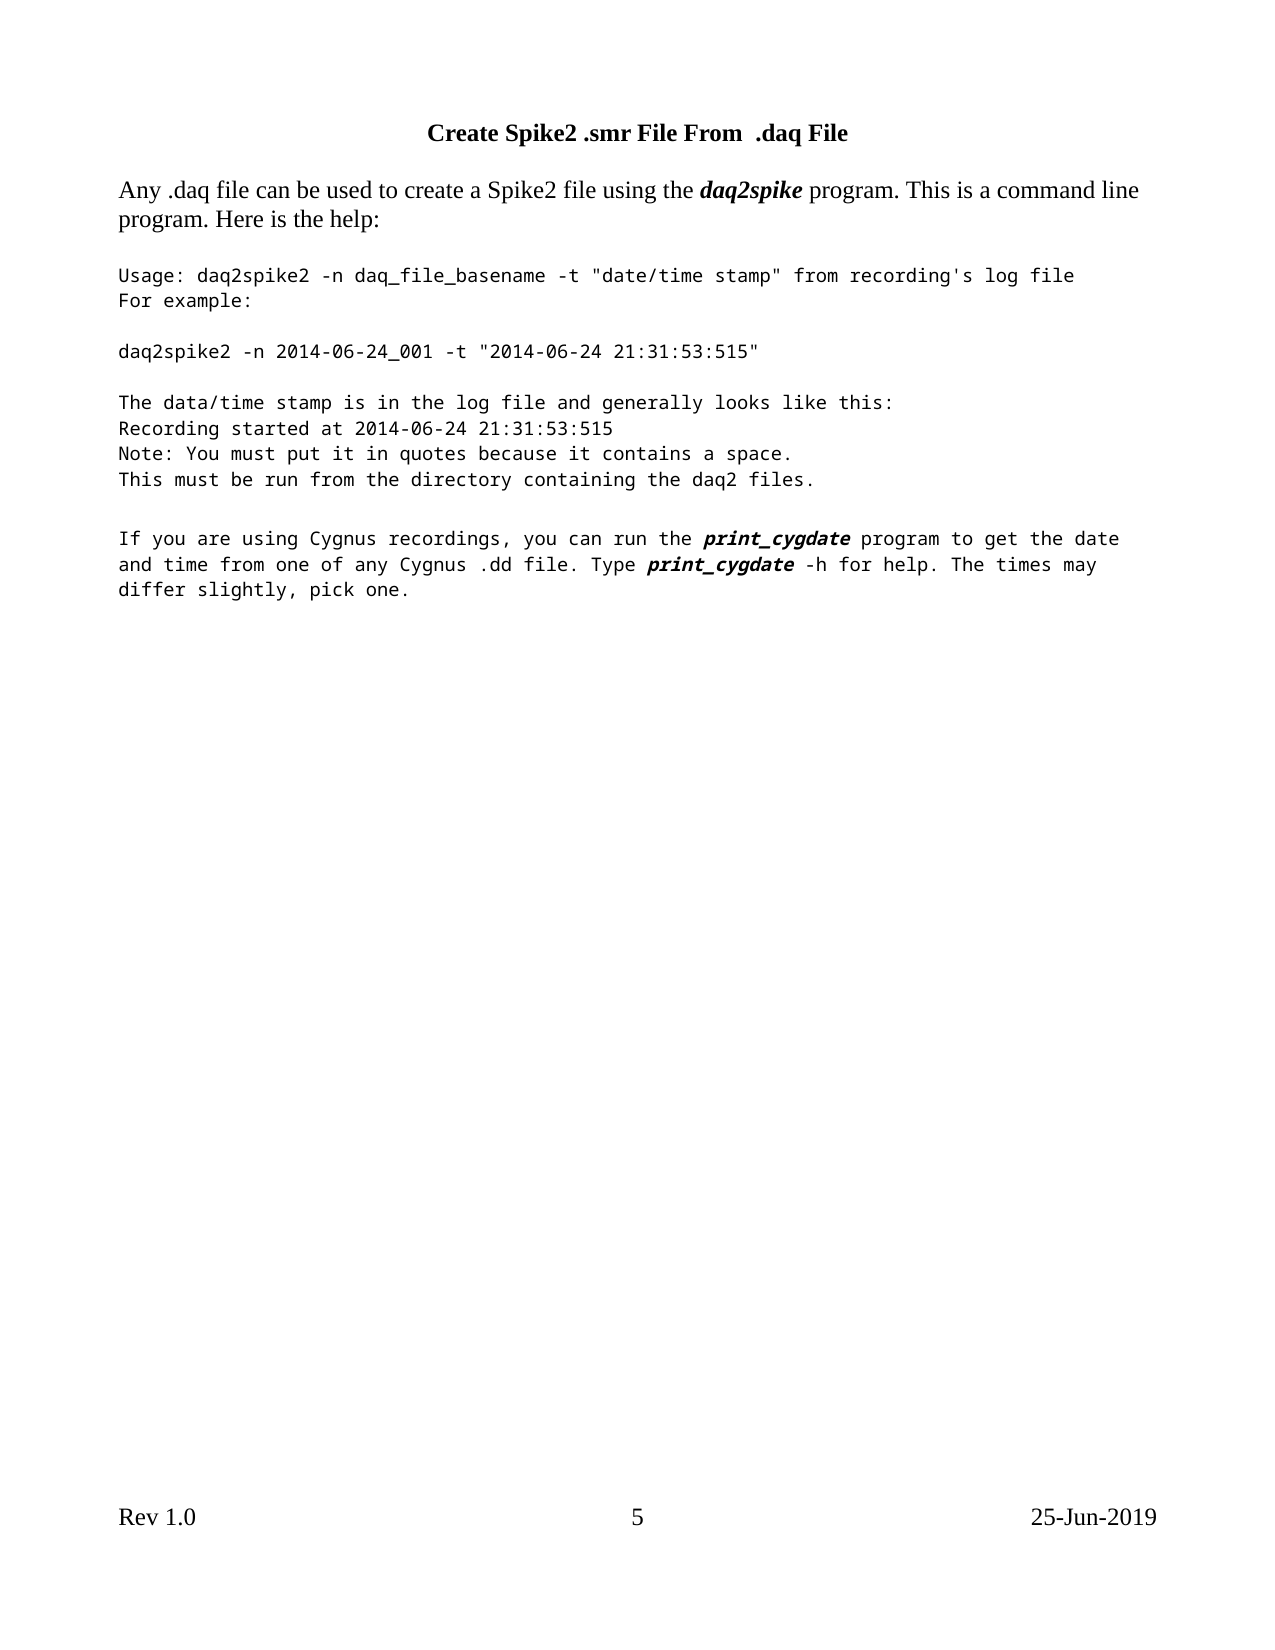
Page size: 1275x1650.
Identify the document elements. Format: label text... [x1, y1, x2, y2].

text Any .daq file can be used to create a Spike2 file using the daq2spike program. This is a command line program. Here is the help: [118, 176, 1157, 233]
text Usage: daq2spike2 -n daq_file_basename -t "date/time stamp" from recording's log file For example: daq2spike2 -n 2014-06-24_001 -t "2014-06-24 21:31:53:515" The data/time stamp is in the log file and generally looks like this: Recording started at 2014-06-24 21:31:53:515 Note: You must put it in quotes because it contains a space. This must be run from the directory containing the daq2 files. [118, 262, 1157, 526]
text Create Spike2 .smr File From .daq File [118, 118, 1157, 147]
text If you are using Cygnus recordings, you can run the print_cygdate program to get the date and time from one of any Cygnus .dd file. Type print_cygdate -h for help. The times may differ slightly, pick one. [118, 526, 1157, 636]
